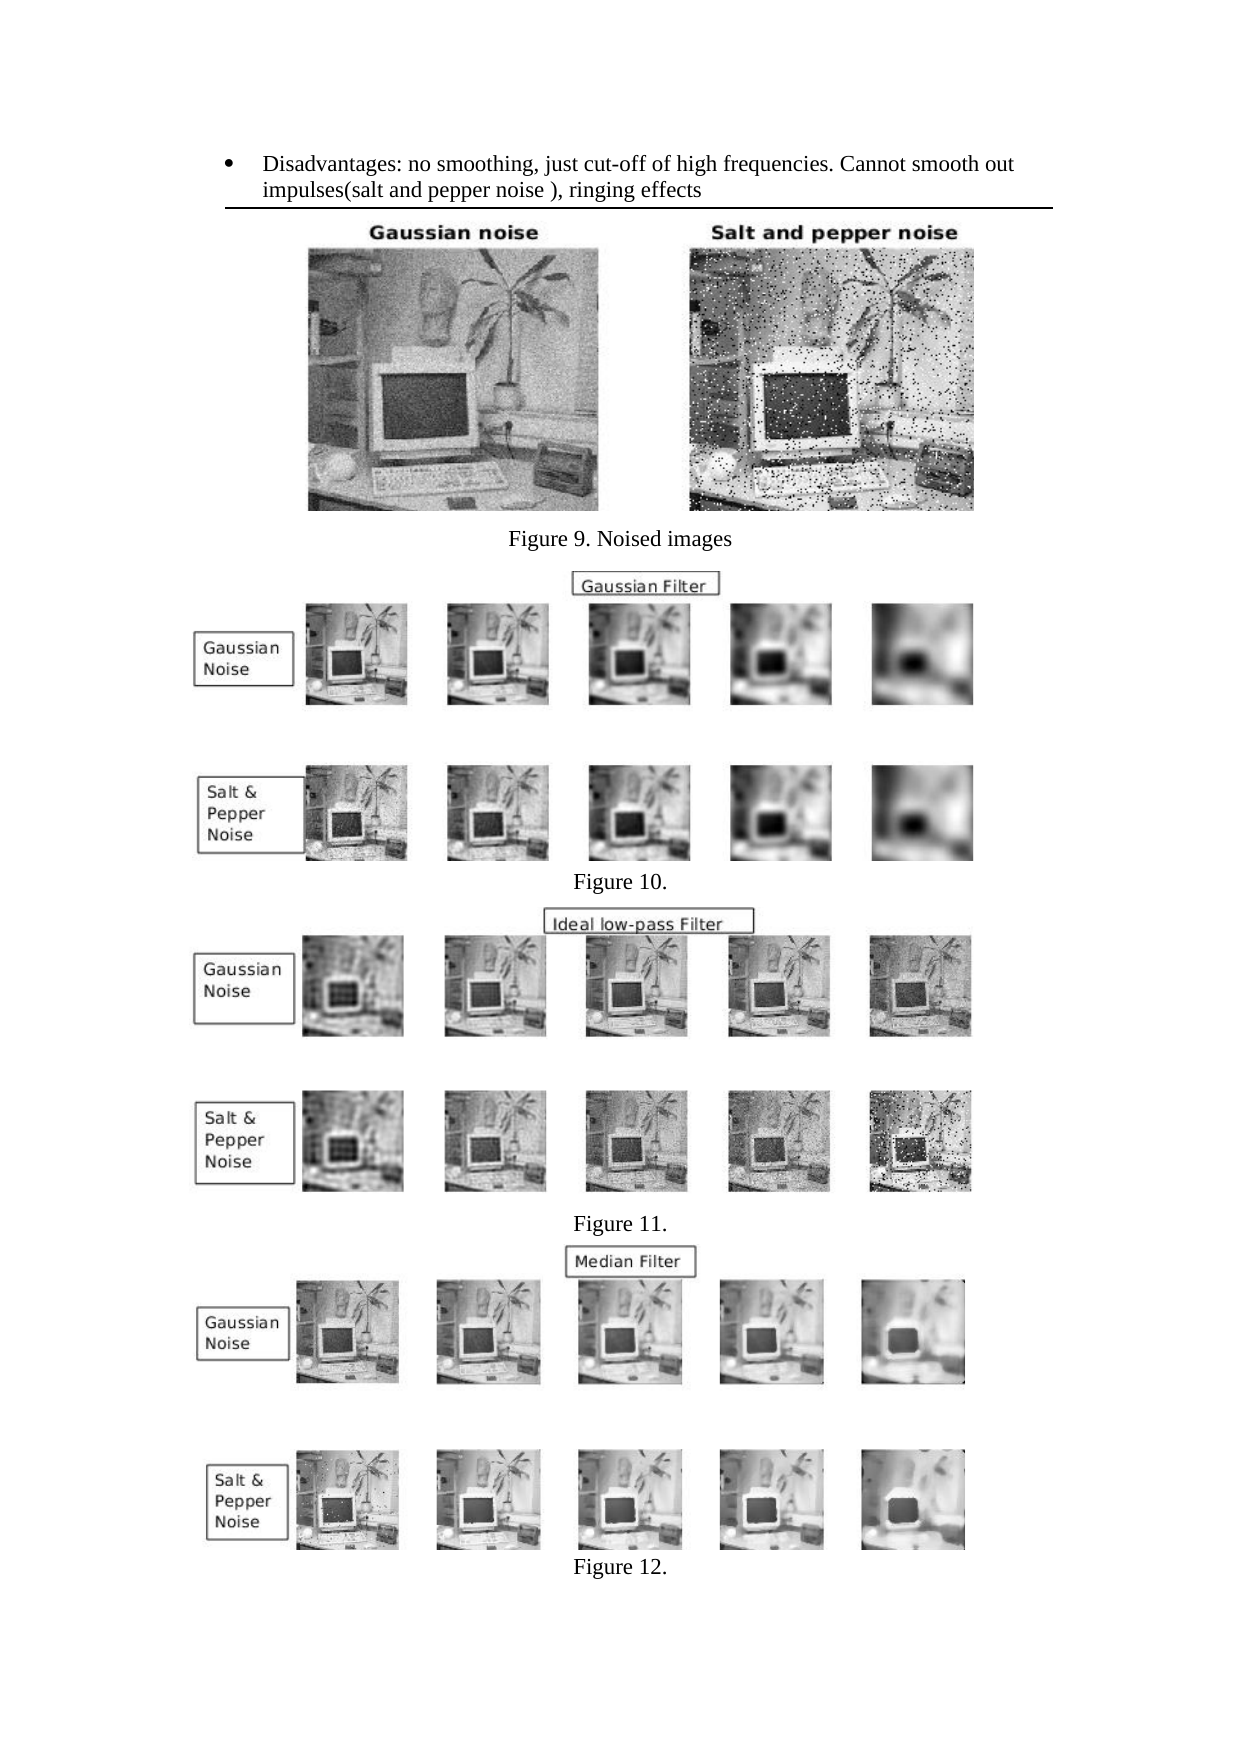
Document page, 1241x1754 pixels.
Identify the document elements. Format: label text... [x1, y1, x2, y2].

list Disadvantages: no smoothing, just cut-off of high frequencies. Cannot smooth out impulses(salt and pepper noise ), ringing effects [225, 150, 1053, 207]
picture [192, 571, 974, 861]
text Figure 9. Noised images [187, 525, 1053, 552]
text Figure 10. [187, 868, 1053, 894]
text Figure 12. [187, 1553, 1053, 1579]
text Figure 11. [187, 1210, 1053, 1237]
picture [283, 216, 974, 511]
picture [183, 1244, 966, 1550]
picture [188, 907, 974, 1202]
